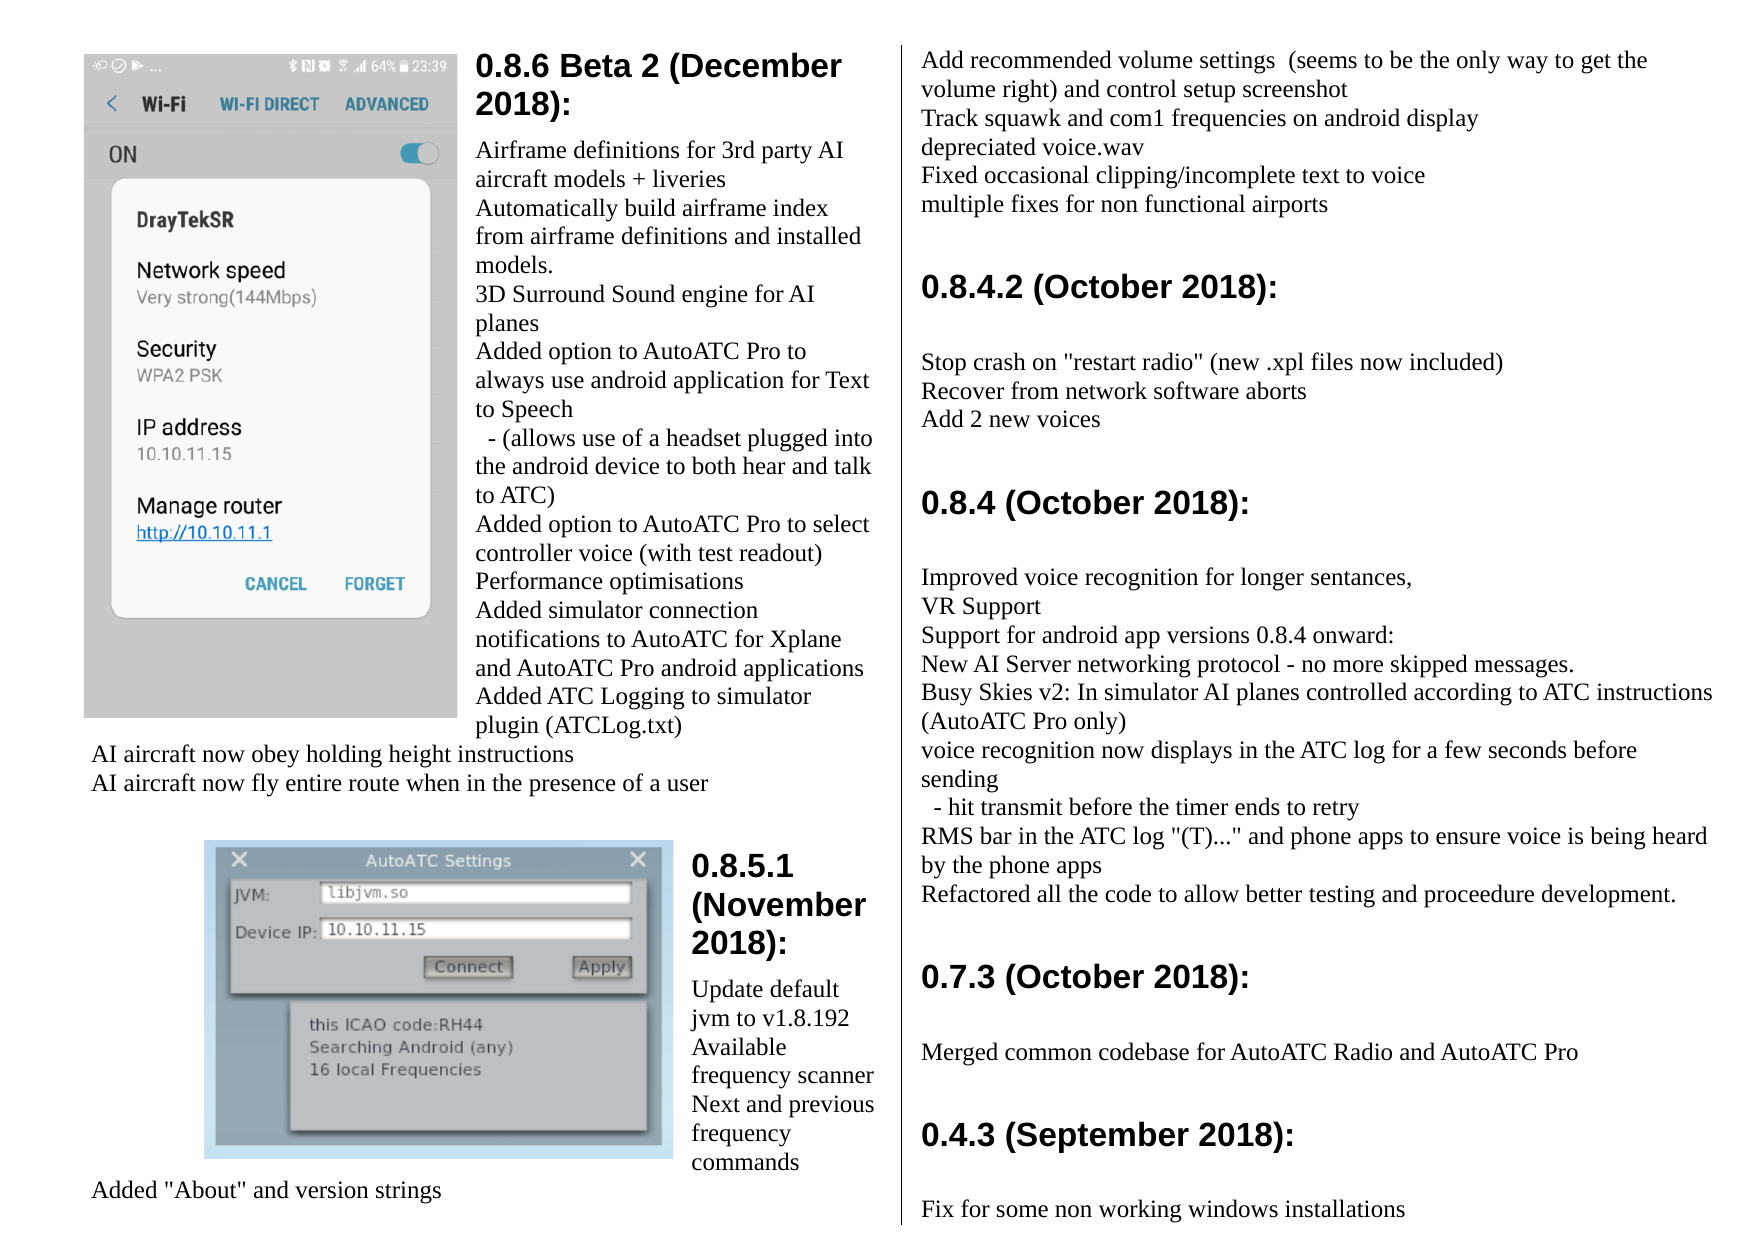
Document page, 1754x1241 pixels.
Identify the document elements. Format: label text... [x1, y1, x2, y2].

text RMS bar in the ATC log "(T)..." and phone apps to ensure voice is being heard by the phone apps [921, 821, 1720, 879]
text Add recommended volume settings (seems to be the only way to get the volume right) and control setup screenshot [921, 45, 1720, 103]
subtitle 0.7.3 (October 2018): [921, 957, 1738, 996]
text depreciated voice.wav [921, 132, 1720, 160]
text Track squawk and com1 frequencies on android display [921, 103, 1720, 132]
text Next and previous frequency commands [91, 1089, 881, 1175]
text Added ATC Logging to simulator plugin (ATCLog.txt) [91, 681, 881, 739]
text Refactored all the code to allow better testing and proceedure development. [921, 879, 1720, 907]
text Fixed occasional clipping/incomplete text to voice [921, 160, 1720, 189]
text AI aircraft now fly entire route when in the presence of a user [91, 768, 881, 796]
text Busy Skies v2: In simulator AI planes controlled according to ATC instructions (AutoATC Pro only) [921, 677, 1720, 735]
text New AI Server networking protocol - no more skipped messages. [921, 649, 1720, 677]
text Added option to AutoATC Pro to always use android application for Text to Speech [458, 336, 881, 423]
text voice recognition now displays in the ATC log for a few seconds before sending [921, 735, 1720, 792]
text VR Support [921, 591, 1720, 620]
subtitle [91, 846, 204, 962]
text Added simulator connection notifications to AutoATC for Xplane and AutoATC Pro android applications [458, 595, 881, 681]
text Improved voice recognition for longer sentances, [921, 562, 1720, 591]
text Airframe definitions for 3rd party AI aircraft models + liveries [458, 135, 881, 193]
text [91, 1032, 204, 1089]
picture [204, 840, 674, 1159]
text [91, 974, 204, 1032]
text multiple fixes for non functional airports [921, 189, 1720, 218]
picture [83, 54, 458, 718]
text Available frequency scanner [674, 1032, 881, 1089]
text Recover from network software aborts [921, 376, 1720, 404]
text Fix for some non working windows installations [921, 1194, 1720, 1223]
text Added option to AutoATC Pro to select controller voice (with test readout) [458, 509, 881, 566]
text - (allows use of a headset plugged into the android device to both hear and talk to ATC) [458, 423, 881, 509]
text Added "About" and version strings [91, 1175, 881, 1204]
subtitle 0.8.5.1 (November 2018): [674, 846, 898, 962]
text - hit transmit before the timer ends to retry [921, 792, 1720, 821]
subtitle 0.8.6 Beta 2 (December 2018): [91, 45, 898, 123]
subtitle 0.4.3 (September 2018): [921, 1115, 1738, 1153]
text Add 2 new voices [921, 404, 1720, 433]
subtitle 0.8.4.2 (October 2018): [921, 267, 1738, 306]
text 3D Surround Sound engine for AI planes [458, 279, 881, 336]
text Merged common codebase for AutoATC Radio and AutoATC Pro [921, 1037, 1720, 1065]
text AI aircraft now obey holding height instructions [91, 739, 881, 768]
subtitle 0.8.4 (October 2018): [921, 483, 1738, 521]
text Performance optimisations [458, 566, 881, 595]
text Stop crash on "restart radio" (new .xpl files now included) [921, 347, 1720, 376]
text Automatically build airframe index from airframe definitions and installed models. [458, 193, 881, 279]
text Support for android app versions 0.8.4 onward: [921, 620, 1720, 649]
text Update default jvm to v1.8.192 [674, 974, 881, 1032]
